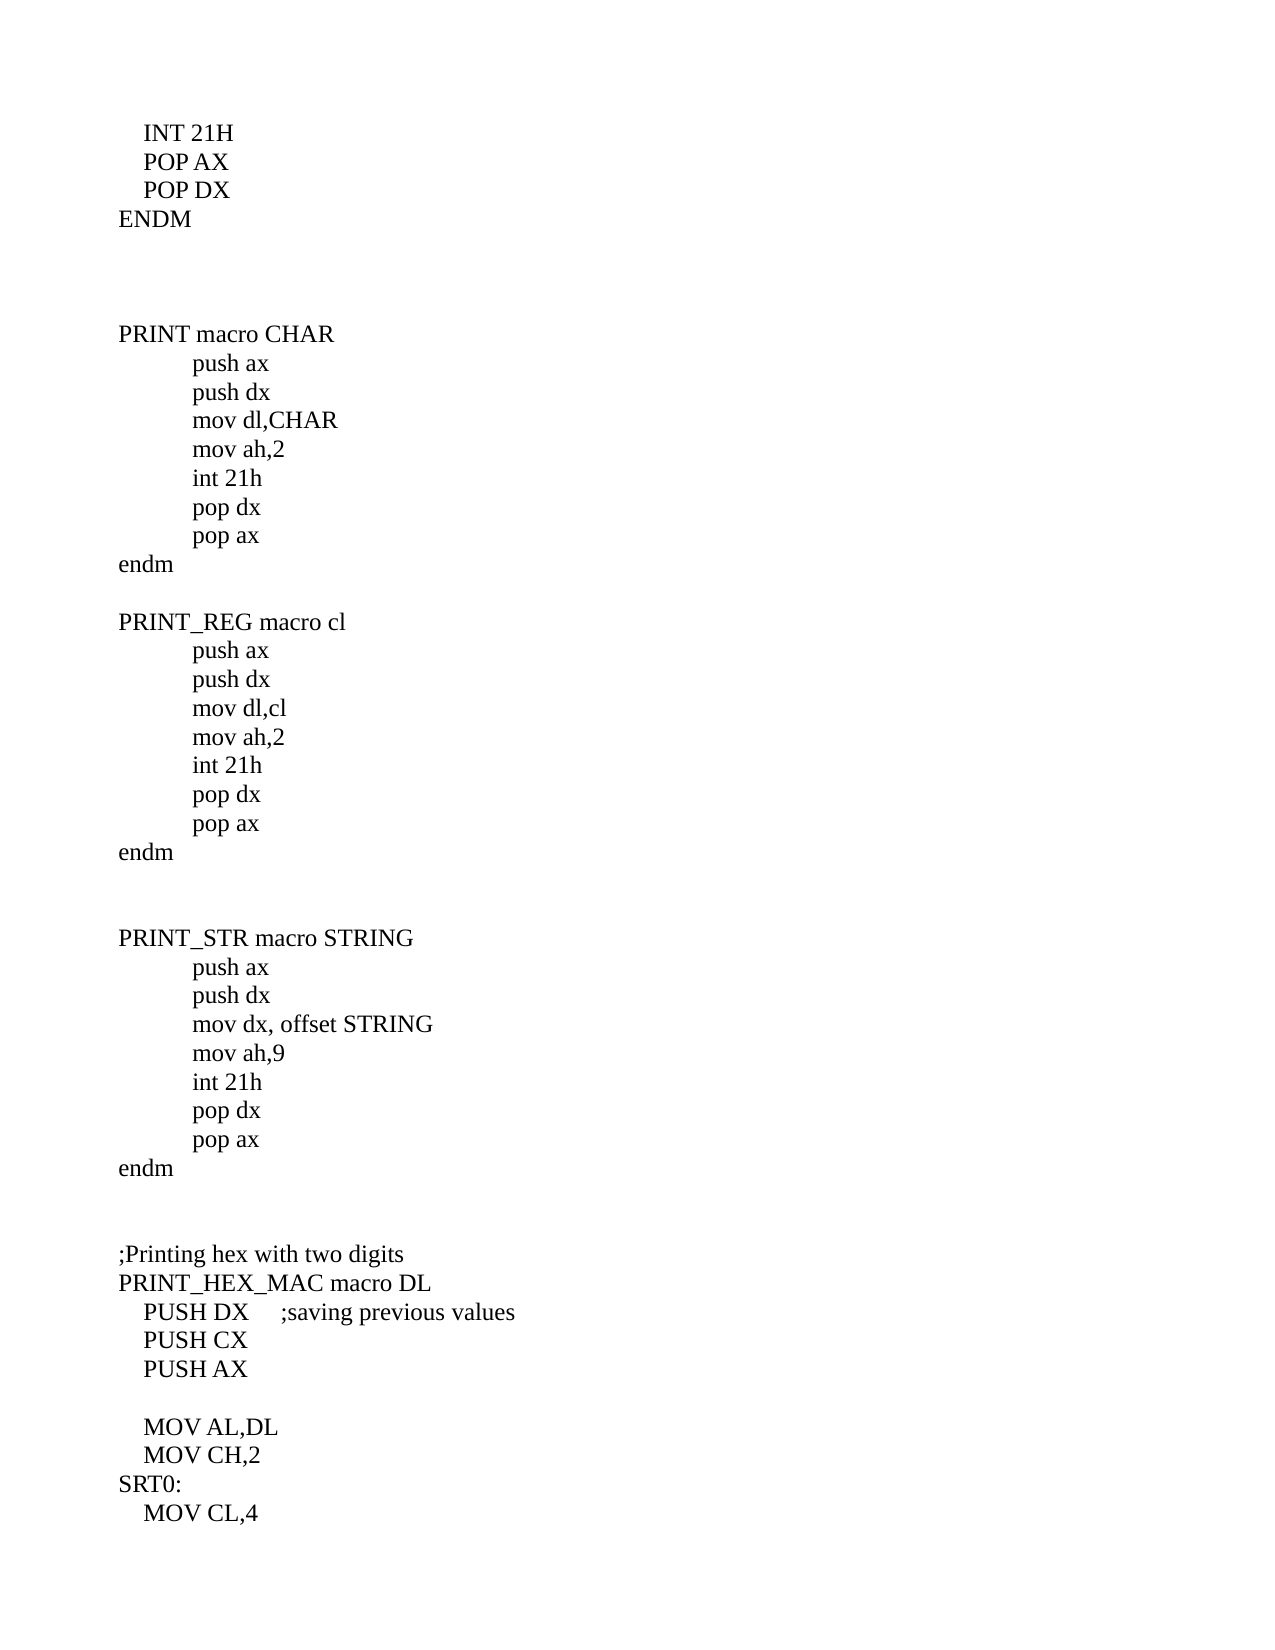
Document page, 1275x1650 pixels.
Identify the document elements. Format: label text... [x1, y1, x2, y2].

text pop dx [118, 779, 1157, 808]
text MOV CL,4 [118, 1498, 1157, 1527]
text push ax [118, 636, 1157, 664]
text mov dx, offset STRING [118, 1009, 1157, 1038]
text mov ah,2 [118, 434, 1157, 463]
text SRT0: [118, 1469, 1157, 1498]
text PRINT macro CHAR [118, 319, 1157, 348]
text push dx [118, 981, 1157, 1009]
text INT 21H [118, 118, 1157, 147]
text PUSH CX [118, 1326, 1157, 1354]
text endm [118, 549, 1157, 578]
text MOV AL,DL [118, 1412, 1157, 1441]
text pop ax [118, 1124, 1157, 1153]
text int 21h [118, 1067, 1157, 1096]
text POP AX [118, 147, 1157, 176]
text ENDM [118, 204, 1157, 233]
text PUSH AX [118, 1354, 1157, 1383]
text int 21h [118, 463, 1157, 492]
text MOV CH,2 [118, 1441, 1157, 1469]
text PRINT_REG macro cl [118, 607, 1157, 636]
text int 21h [118, 751, 1157, 779]
text push ax [118, 348, 1157, 377]
text mov ah,2 [118, 722, 1157, 751]
text PUSH DX ;saving previous values [118, 1297, 1157, 1326]
text push dx [118, 664, 1157, 693]
text push ax [118, 952, 1157, 981]
text pop ax [118, 808, 1157, 837]
text PRINT_STR macro STRING [118, 923, 1157, 952]
text mov dl,CHAR [118, 406, 1157, 434]
text pop dx [118, 1096, 1157, 1124]
text mov dl,cl [118, 693, 1157, 722]
text PRINT_HEX_MAC macro DL [118, 1268, 1157, 1297]
text push dx [118, 377, 1157, 406]
text endm [118, 837, 1157, 866]
text POP DX [118, 176, 1157, 204]
text ;Printing hex with two digits [118, 1239, 1157, 1268]
text mov ah,9 [118, 1038, 1157, 1067]
text endm [118, 1153, 1157, 1182]
text pop dx [118, 492, 1157, 521]
text pop ax [118, 521, 1157, 549]
